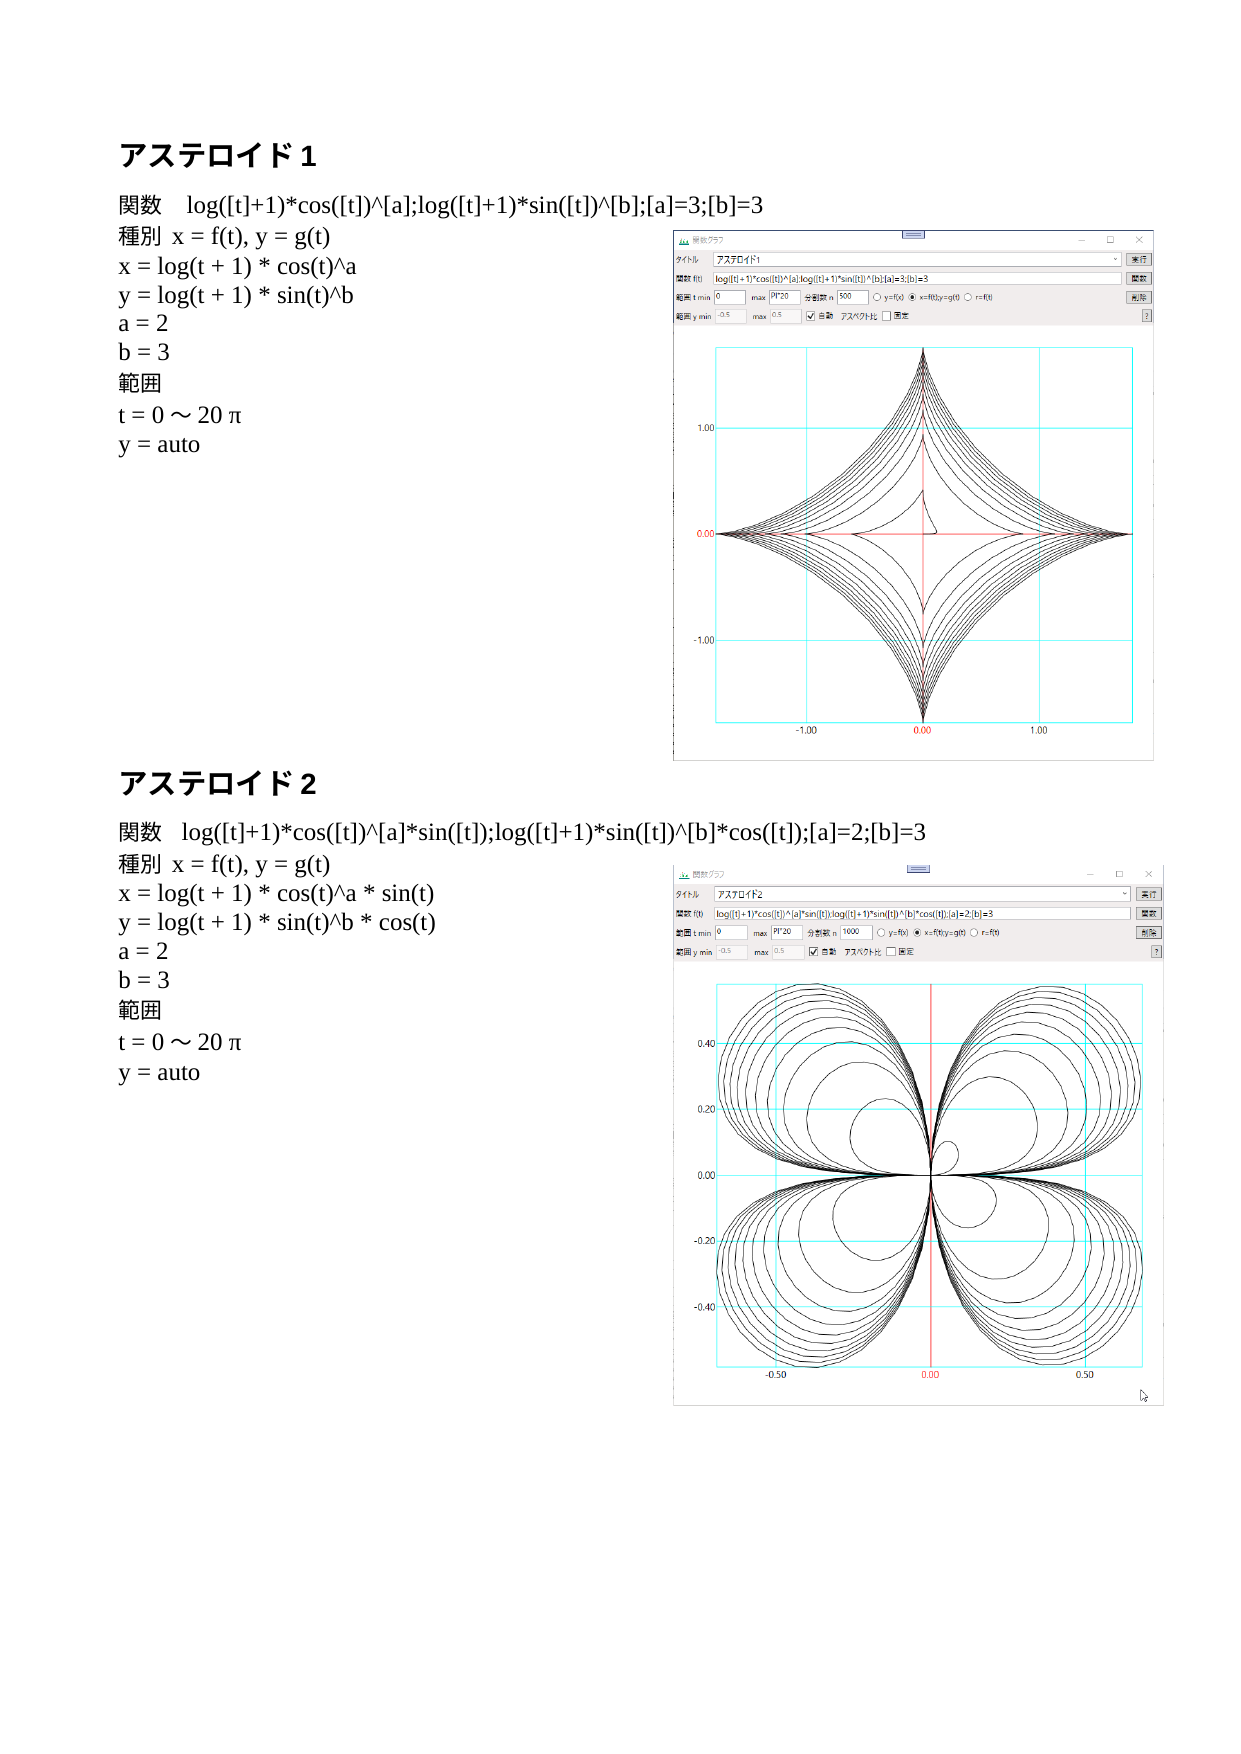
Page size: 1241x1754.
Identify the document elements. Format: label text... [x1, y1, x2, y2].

subtitle アステロイド1 [118, 133, 1122, 175]
text a = 2 [118, 308, 673, 337]
text 関数 log([t]+1)*cos([t])^[a]*sin([t]);log([t]+1)*sin([t])^[b]*cos([t]);[a]=2;[b]=3 [118, 815, 1122, 847]
text t = 0 ～ 20 π [118, 1025, 673, 1057]
text y = log(t + 1) * sin(t)^b [118, 280, 673, 308]
text x = log(t + 1) * cos(t)^a [118, 251, 673, 280]
text b = 3 [118, 965, 673, 993]
text x = log(t + 1) * cos(t)^a * sin(t) [118, 878, 673, 907]
text y = auto [118, 1057, 673, 1086]
subtitle アステロイド2 [118, 760, 1122, 803]
text t = 0 ～ 20 π [118, 398, 673, 429]
text 種別 x = f(t), y = g(t) [118, 847, 1122, 878]
text 種別 x = f(t), y = g(t) [118, 219, 1122, 251]
text y = log(t + 1) * sin(t)^b * cos(t) [118, 907, 673, 936]
text b = 3 [118, 337, 673, 366]
picture [673, 230, 1154, 761]
picture [673, 865, 1164, 1406]
text a = 2 [118, 936, 673, 965]
text 範囲 [118, 993, 673, 1025]
text 関数 log([t]+1)*cos([t])^[a];log([t]+1)*sin([t])^[b];[a]=3;[b]=3 [118, 188, 1122, 219]
text y = auto [118, 429, 673, 458]
text 範囲 [118, 366, 673, 398]
